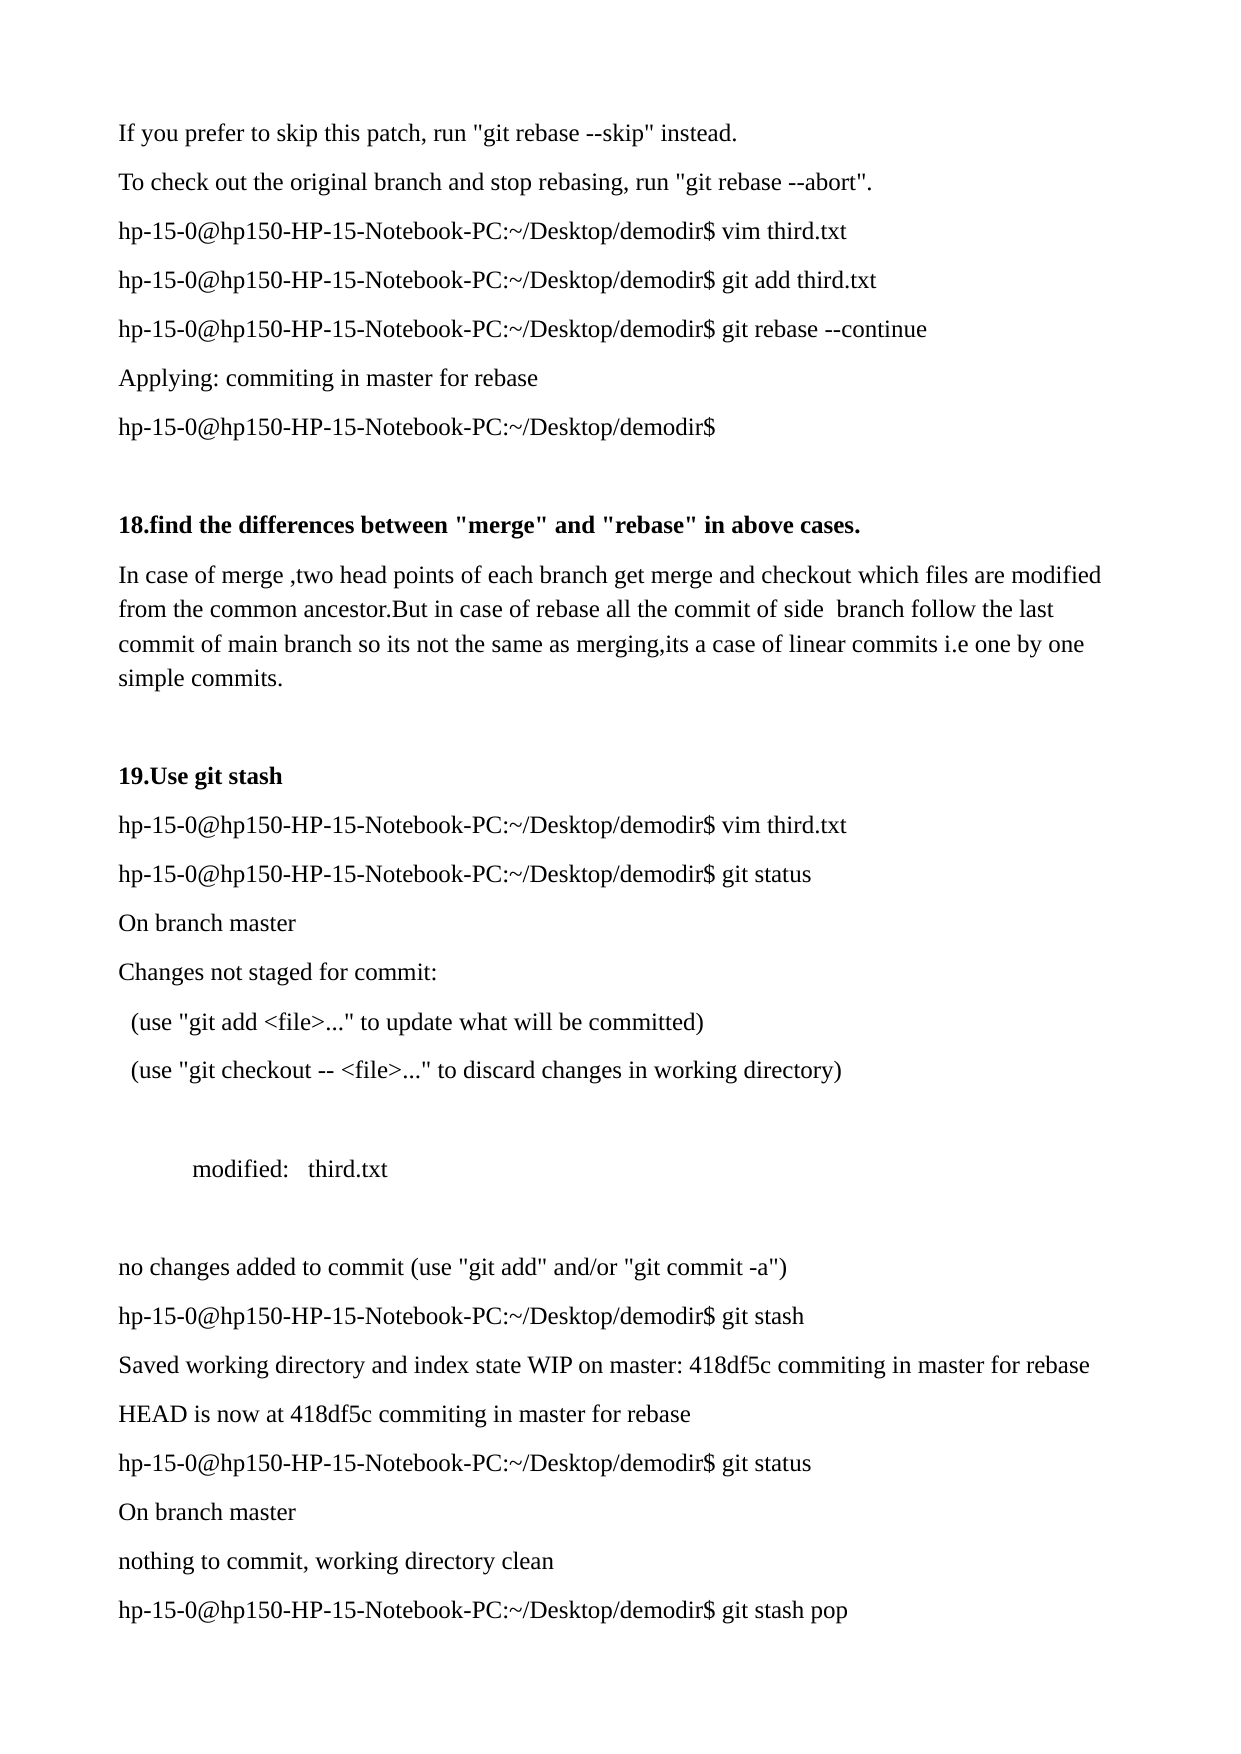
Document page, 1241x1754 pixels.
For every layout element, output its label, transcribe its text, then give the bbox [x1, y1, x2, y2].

text To check out the original branch and stop rebasing, run "git rebase --abort". [118, 167, 1122, 196]
text hp-15-0@hp150-HP-15-Notebook-PC:~/Desktop/demodir$ vim third.txt [118, 810, 1122, 839]
text nothing to commit, working directory clean [118, 1546, 1122, 1575]
text hp-15-0@hp150-HP-15-Notebook-PC:~/Desktop/demodir$ git status [118, 1448, 1122, 1477]
text If you prefer to skip this patch, run "git rebase --skip" instead. [118, 118, 1122, 147]
text On branch master [118, 908, 1122, 937]
text (use "git add <file>..." to update what will be committed) [118, 1007, 1122, 1035]
text In case of merge ,two head points of each branch get merge and checkout which files are modified from the common ancestor.But in case of rebase all the commit of side branch follow the last commit of main branch so its not the same as merging,its a case of linear commits i.e one by one simple commits. [118, 560, 1122, 692]
text hp-15-0@hp150-HP-15-Notebook-PC:~/Desktop/demodir$ git stash pop [118, 1595, 1122, 1624]
text hp-15-0@hp150-HP-15-Notebook-PC:~/Desktop/demodir$ [118, 412, 1122, 441]
text hp-15-0@hp150-HP-15-Notebook-PC:~/Desktop/demodir$ git status [118, 859, 1122, 888]
text modified: third.txt [118, 1154, 1122, 1182]
text Changes not staged for commit: [118, 957, 1122, 986]
text hp-15-0@hp150-HP-15-Notebook-PC:~/Desktop/demodir$ git rebase --continue [118, 314, 1122, 343]
text Saved working directory and index state WIP on master: 418df5c commiting in master for rebase [118, 1350, 1122, 1379]
text no changes added to commit (use "git add" and/or "git commit -a") [118, 1252, 1122, 1281]
text On branch master [118, 1497, 1122, 1526]
text hp-15-0@hp150-HP-15-Notebook-PC:~/Desktop/demodir$ git add third.txt [118, 265, 1122, 294]
text 19.Use git stash [118, 761, 1122, 790]
text 18.find the differences between "merge" and "rebase" in above cases. [118, 511, 1122, 539]
text (use "git checkout -- <file>..." to discard changes in working directory) [118, 1056, 1122, 1084]
text hp-15-0@hp150-HP-15-Notebook-PC:~/Desktop/demodir$ git stash [118, 1301, 1122, 1330]
text HEAD is now at 418df5c commiting in master for rebase [118, 1399, 1122, 1428]
text hp-15-0@hp150-HP-15-Notebook-PC:~/Desktop/demodir$ vim third.txt [118, 216, 1122, 245]
text Applying: commiting in master for rebase [118, 363, 1122, 392]
